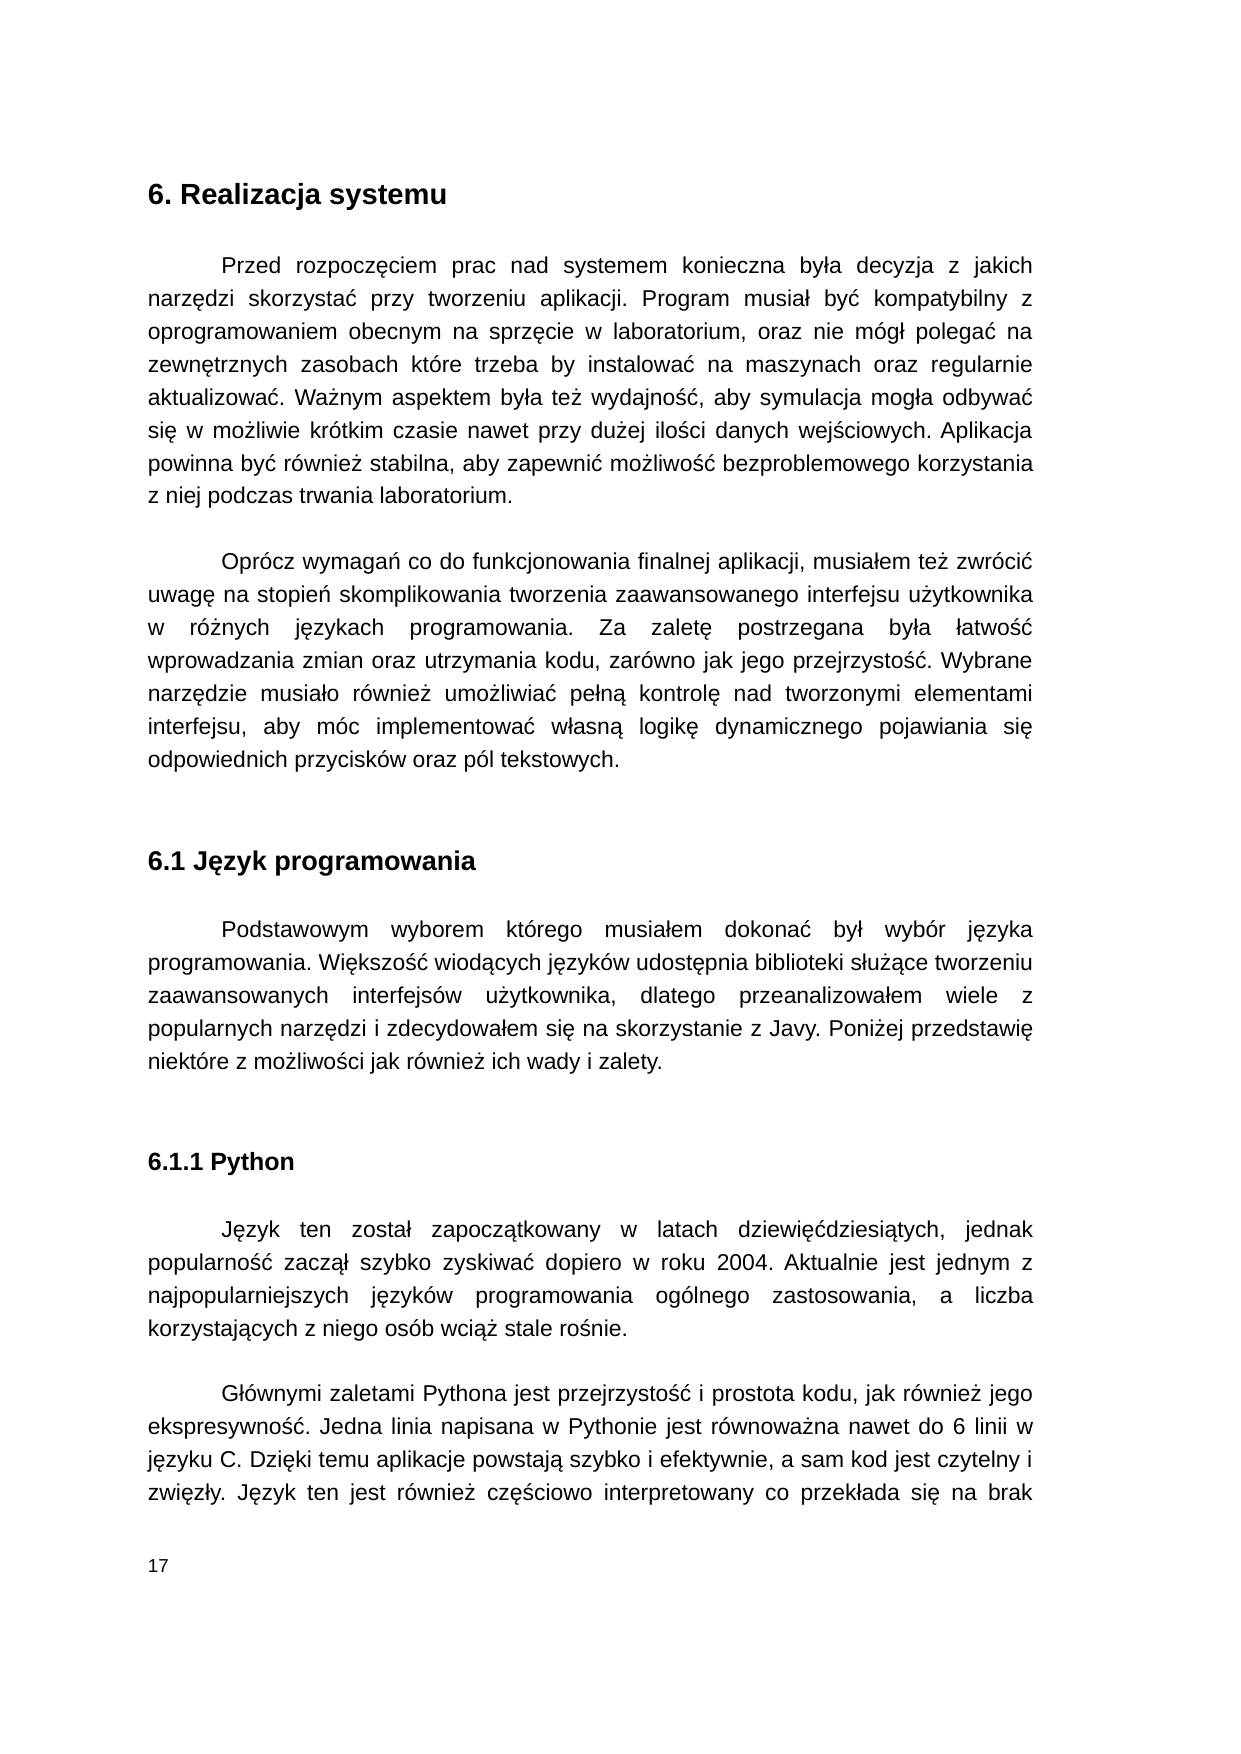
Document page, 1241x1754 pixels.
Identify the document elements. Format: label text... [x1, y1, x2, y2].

text Oprócz wymagań co do funkcjonowania finalnej aplikacji, musiałem też zwrócić uwagę na stopień skomplikowania tworzenia zaawansowanego interfejsu użytkownika w różnych językach programowania. Za zaletę postrzegana była łatwość wprowadzania zmian oraz utrzymania kodu, zarówno jak jego przejrzystość. Wybrane narzędzie musiało również umożliwiać pełną kontrolę nad tworzonymi elementami interfejsu, aby móc implementować własną logikę dynamicznego pojawiania się odpowiednich przycisków oraz pól tekstowych. [148, 548, 1033, 772]
text Język ten został zapoczątkowany w latach dziewięćdziesiątych, jednak popularność zaczął szybko zyskiwać dopiero w roku 2004. Aktualnie jest jednym z najpopularniejszych języków programowania ogólnego zastosowania, a liczba korzystających z niego osób wciąż stale rośnie. [148, 1216, 1033, 1341]
text 6. Realizacja systemu [148, 177, 1033, 211]
text Przed rozpoczęciem prac nad systemem konieczna była decyzja z jakich narzędzi skorzystać przy tworzeniu aplikacji. Program musiał być kompatybilny z oprogramowaniem obecnym na sprzęcie w laboratorium, oraz nie mógł polegać na zewnętrznych zasobach które trzeba by instalować na maszynach oraz regularnie aktualizować. Ważnym aspektem była też wydajność, aby symulacja mogła odbywać się w możliwie krótkim czasie nawet przy dużej ilości danych wejściowych. Aplikacja powinna być również stabilna, aby zapewnić możliwość bezproblemowego korzystania z niej podczas trwania laboratorium. [148, 252, 1033, 509]
text 6.1.1 Python [148, 1147, 1033, 1176]
text Podstawowym wyborem którego musiałem dokonać był wybór języka programowania. Większość wiodących języków udostępnia biblioteki służące tworzeniu zaawansowanych interfejsów użytkownika, dlatego przeanalizowałem wiele z popularnych narzędzi i zdecydowałem się na skorzystanie z Javy. Poniżej przedstawię niektóre z możliwości jak również ich wady i zalety. [148, 916, 1033, 1074]
text 6.1 Język programowania [148, 844, 1033, 876]
text Głównymi zaletami Pythona jest przejrzystość i prostota kodu, jak również jego ekspresywność. Jedna linia napisana w Pythonie jest równoważna nawet do 6 linii w języku C. Dzięki temu aplikacje powstają szybko i efektywnie, a sam kod jest czytelny i zwięzły. Język ten jest również częściowo interpretowany co przekłada się na brak [148, 1380, 1033, 1505]
